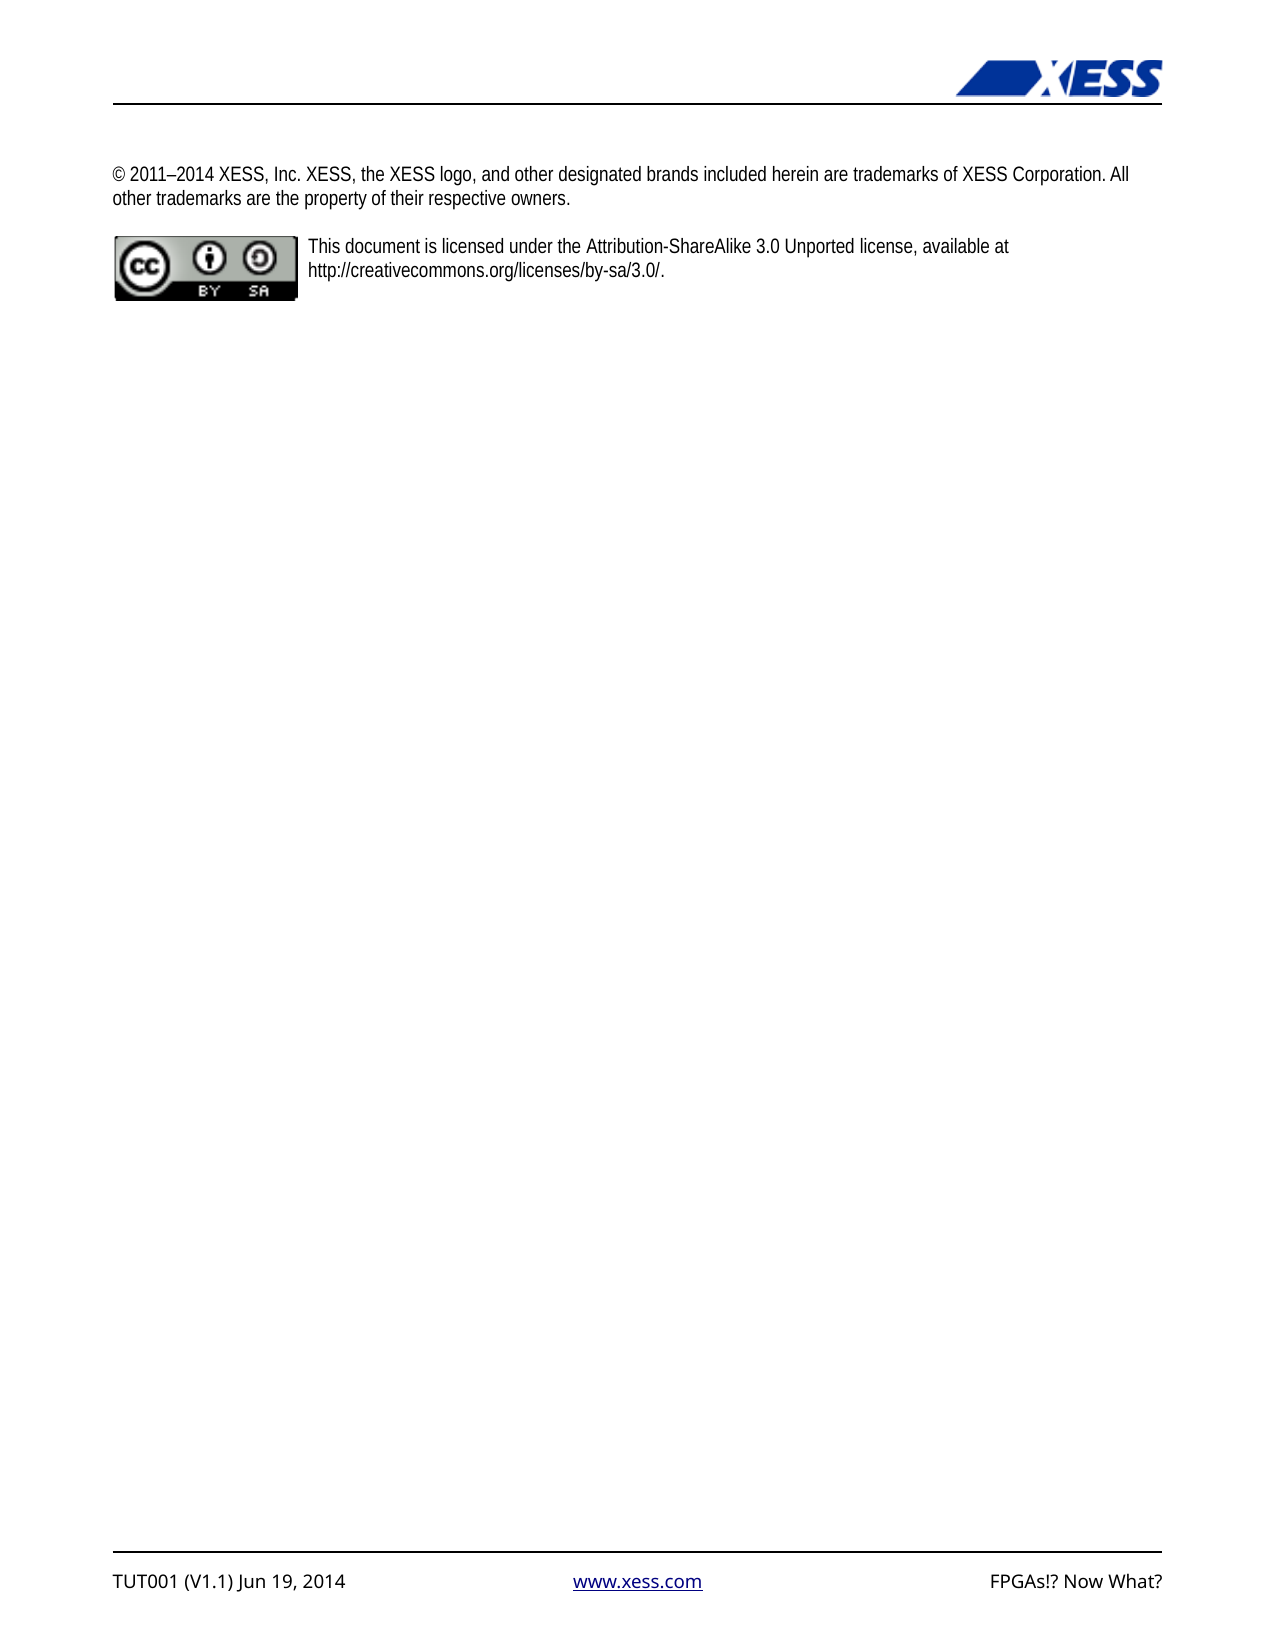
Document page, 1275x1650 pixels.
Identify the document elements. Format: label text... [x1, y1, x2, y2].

picture [114, 236, 298, 301]
text This document is licensed under the Attribution-ShareAlike 3.0 Unported license, available at http://creativecommons.org/licenses/by-sa/3.0/. [308, 234, 1162, 282]
picture [955, 60, 1163, 97]
text © 2011–2014 XESS, Inc. XESS, the XESS logo, and other designated brands included herein are trademarks of XESS Corporation. All other trademarks are the property of their respective owners. [112, 162, 1162, 210]
